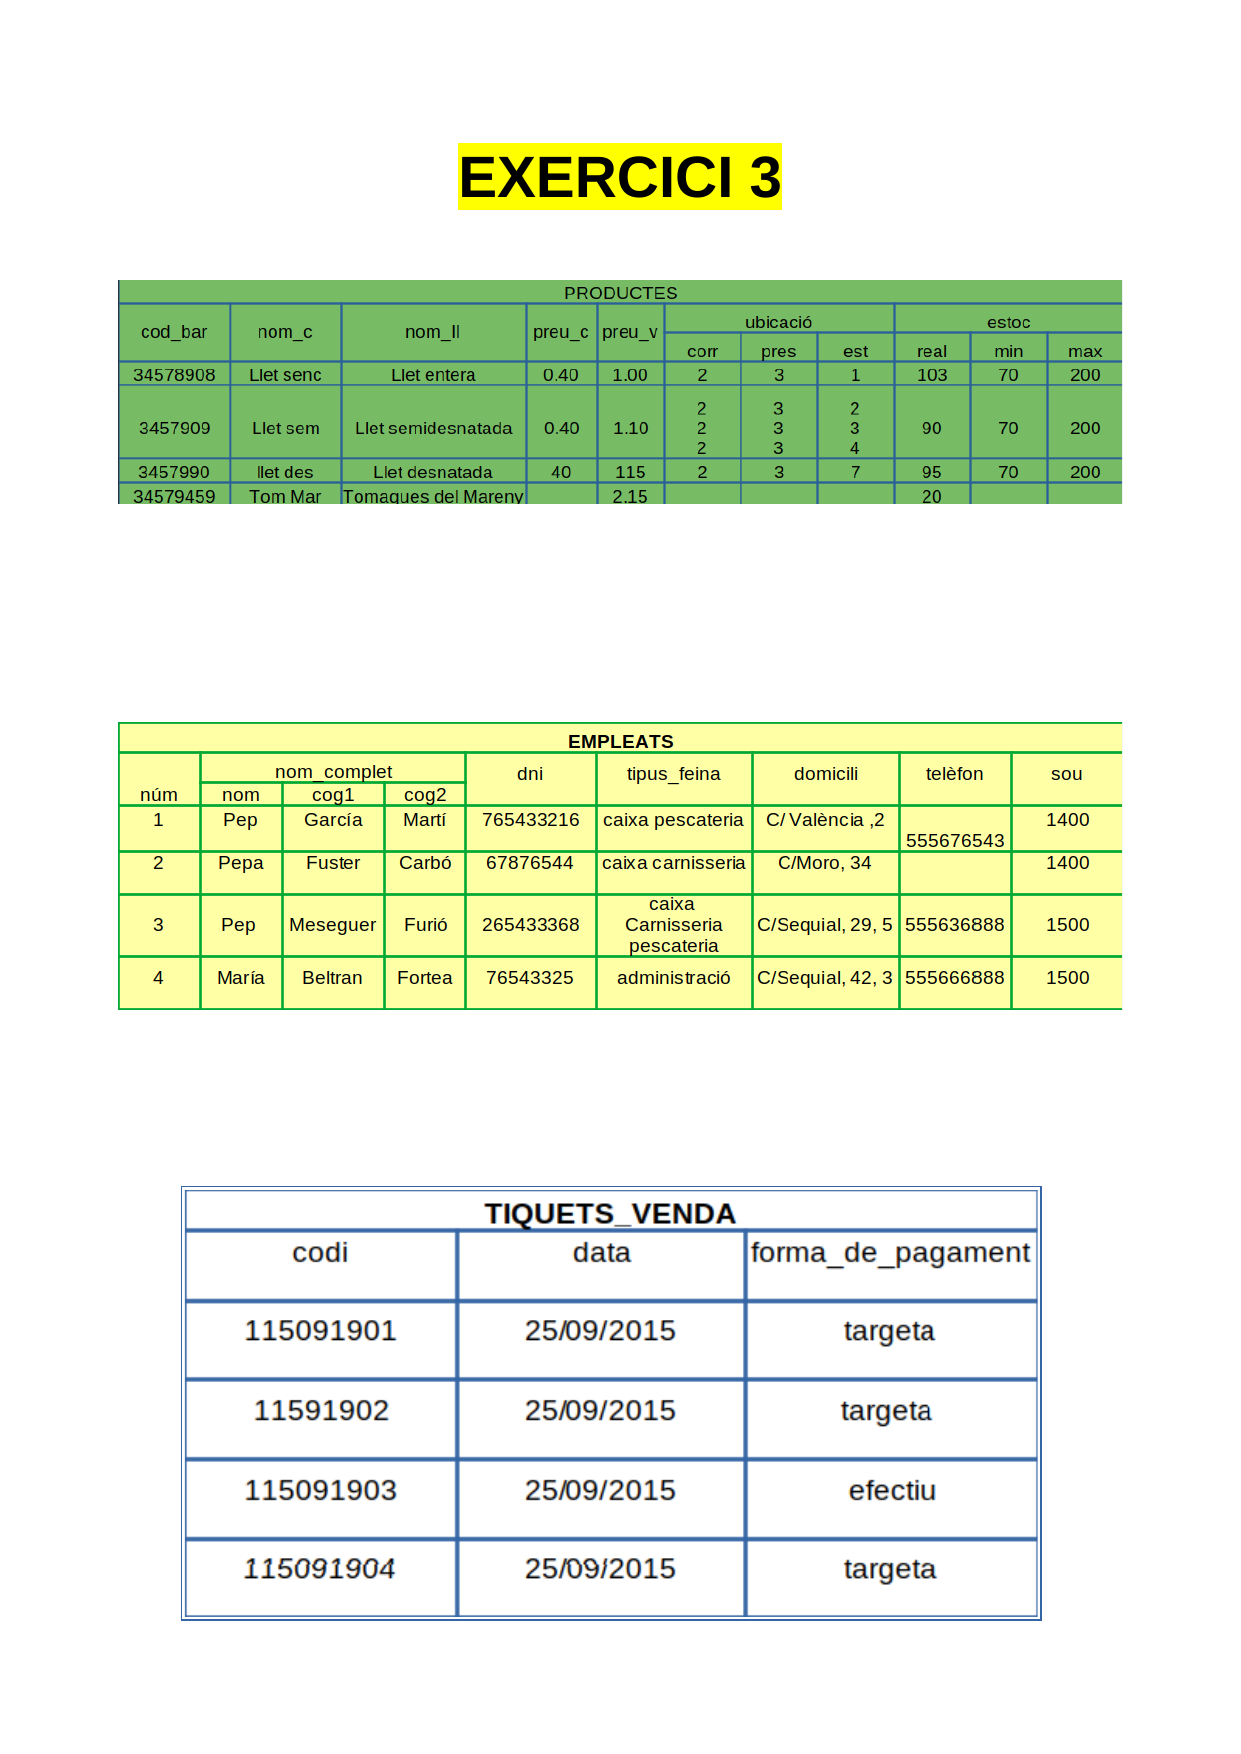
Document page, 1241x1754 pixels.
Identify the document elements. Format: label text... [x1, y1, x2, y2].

picture [118, 722, 1123, 1010]
picture [184, 1190, 1038, 1617]
title EXERCICI 3 [118, 143, 1122, 210]
picture [118, 280, 1123, 504]
